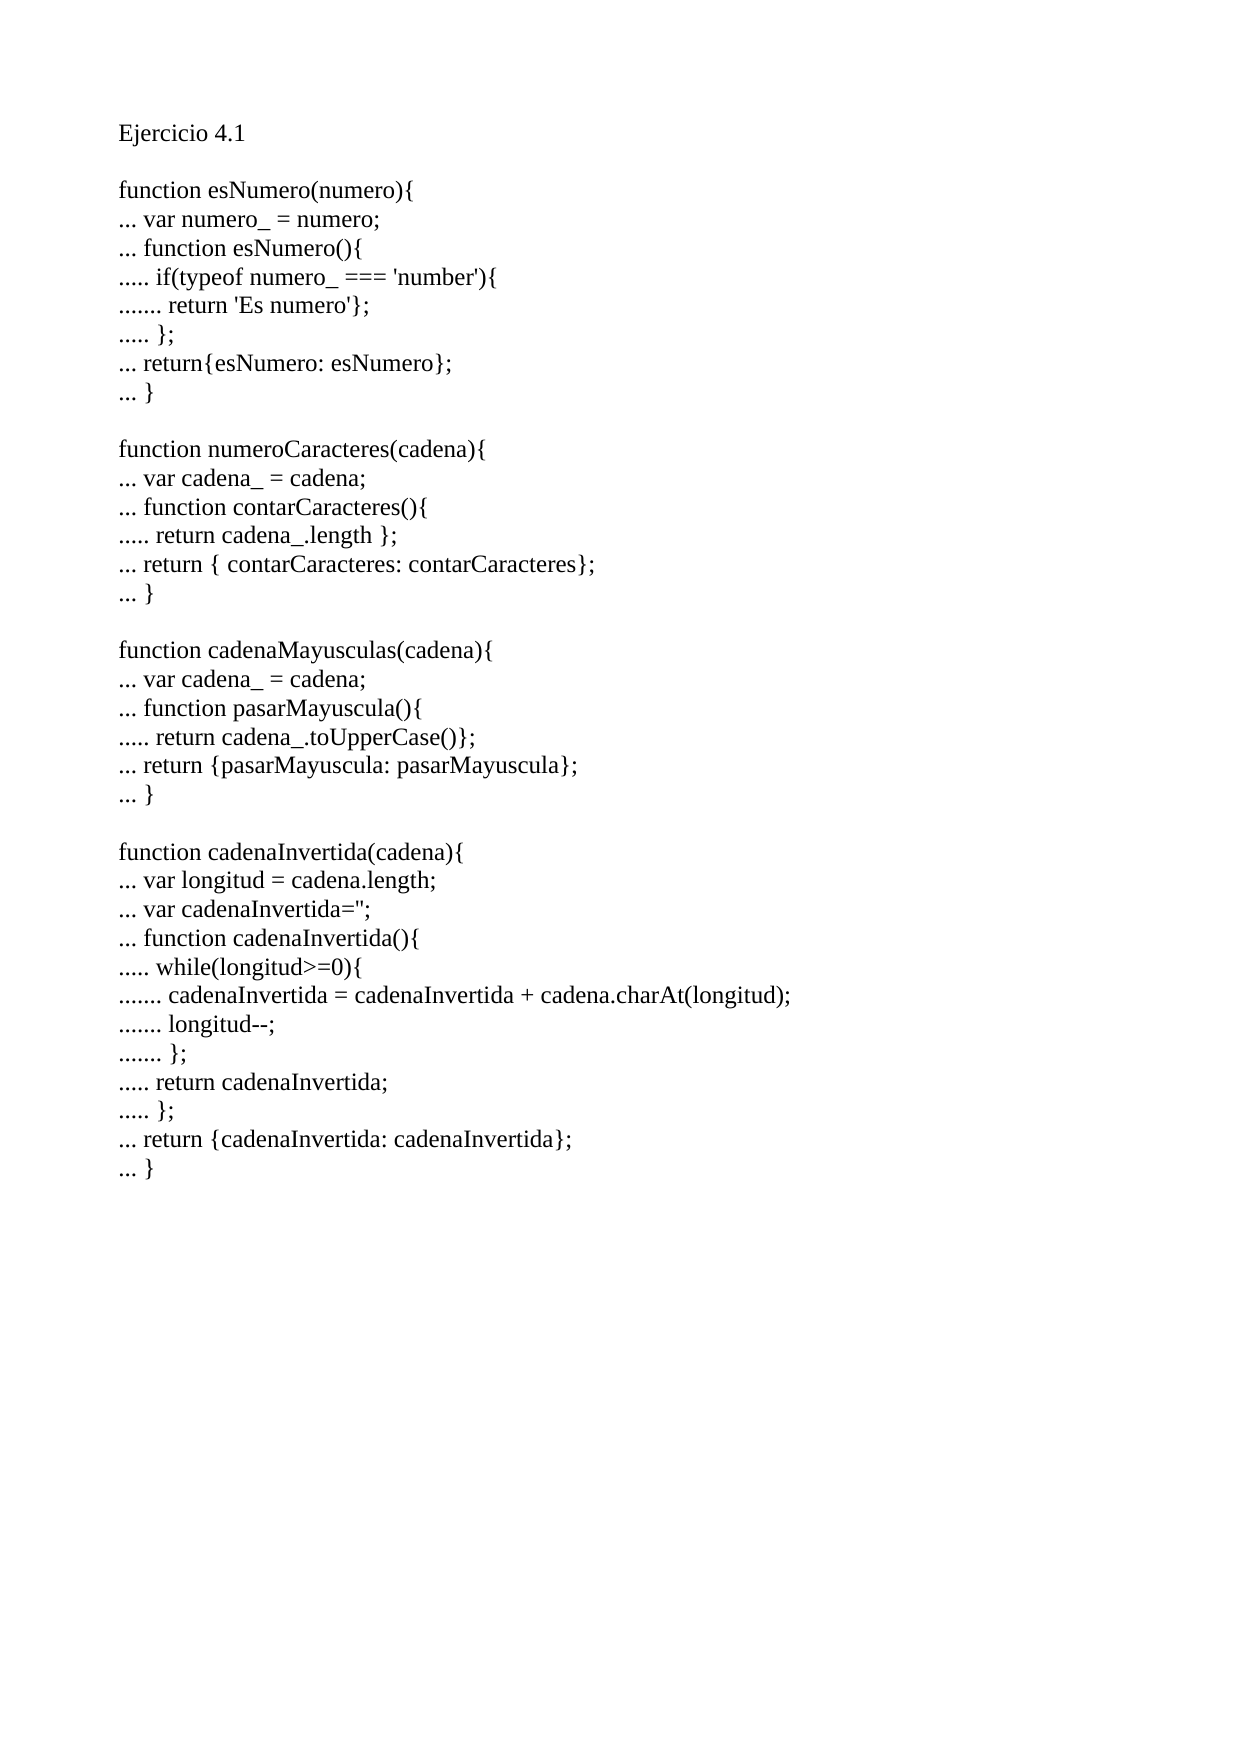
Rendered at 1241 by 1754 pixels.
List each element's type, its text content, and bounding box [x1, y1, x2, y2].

text ... var cadenaInvertida=''; [118, 894, 1122, 923]
text ... } [118, 1153, 1122, 1182]
text ... var longitud = cadena.length; [118, 866, 1122, 894]
text function cadenaMayusculas(cadena){ [118, 636, 1122, 664]
text ....... cadenaInvertida = cadenaInvertida + cadena.charAt(longitud); [118, 981, 1122, 1009]
text ... } [118, 779, 1122, 808]
text ... } [118, 578, 1122, 607]
text ... return {cadenaInvertida: cadenaInvertida}; [118, 1124, 1122, 1153]
text Ejercicio 4.1 [118, 118, 1122, 147]
text ... return {pasarMayuscula: pasarMayuscula}; [118, 751, 1122, 779]
text ..... if(typeof numero_ === 'number'){ [118, 262, 1122, 291]
text ... var numero_ = numero; [118, 204, 1122, 233]
text function numeroCaracteres(cadena){ [118, 434, 1122, 463]
text ... function esNumero(){ [118, 233, 1122, 262]
text ..... }; [118, 1096, 1122, 1124]
text ... } [118, 377, 1122, 406]
text ..... return cadenaInvertida; [118, 1067, 1122, 1096]
text ....... return 'Es numero'}; [118, 291, 1122, 319]
text ..... return cadena_.length }; [118, 521, 1122, 549]
text ....... longitud--; [118, 1009, 1122, 1038]
text ..... while(longitud>=0){ [118, 952, 1122, 981]
text function cadenaInvertida(cadena){ [118, 837, 1122, 866]
text ..... }; [118, 319, 1122, 348]
text ... return{esNumero: esNumero}; [118, 348, 1122, 377]
text ... function contarCaracteres(){ [118, 492, 1122, 521]
text ... function cadenaInvertida(){ [118, 923, 1122, 952]
text ... return { contarCaracteres: contarCaracteres}; [118, 549, 1122, 578]
text ..... return cadena_.toUpperCase()}; [118, 722, 1122, 751]
text ... var cadena_ = cadena; [118, 664, 1122, 693]
text ... var cadena_ = cadena; [118, 463, 1122, 492]
text function esNumero(numero){ [118, 176, 1122, 204]
text ... function pasarMayuscula(){ [118, 693, 1122, 722]
text ....... }; [118, 1038, 1122, 1067]
